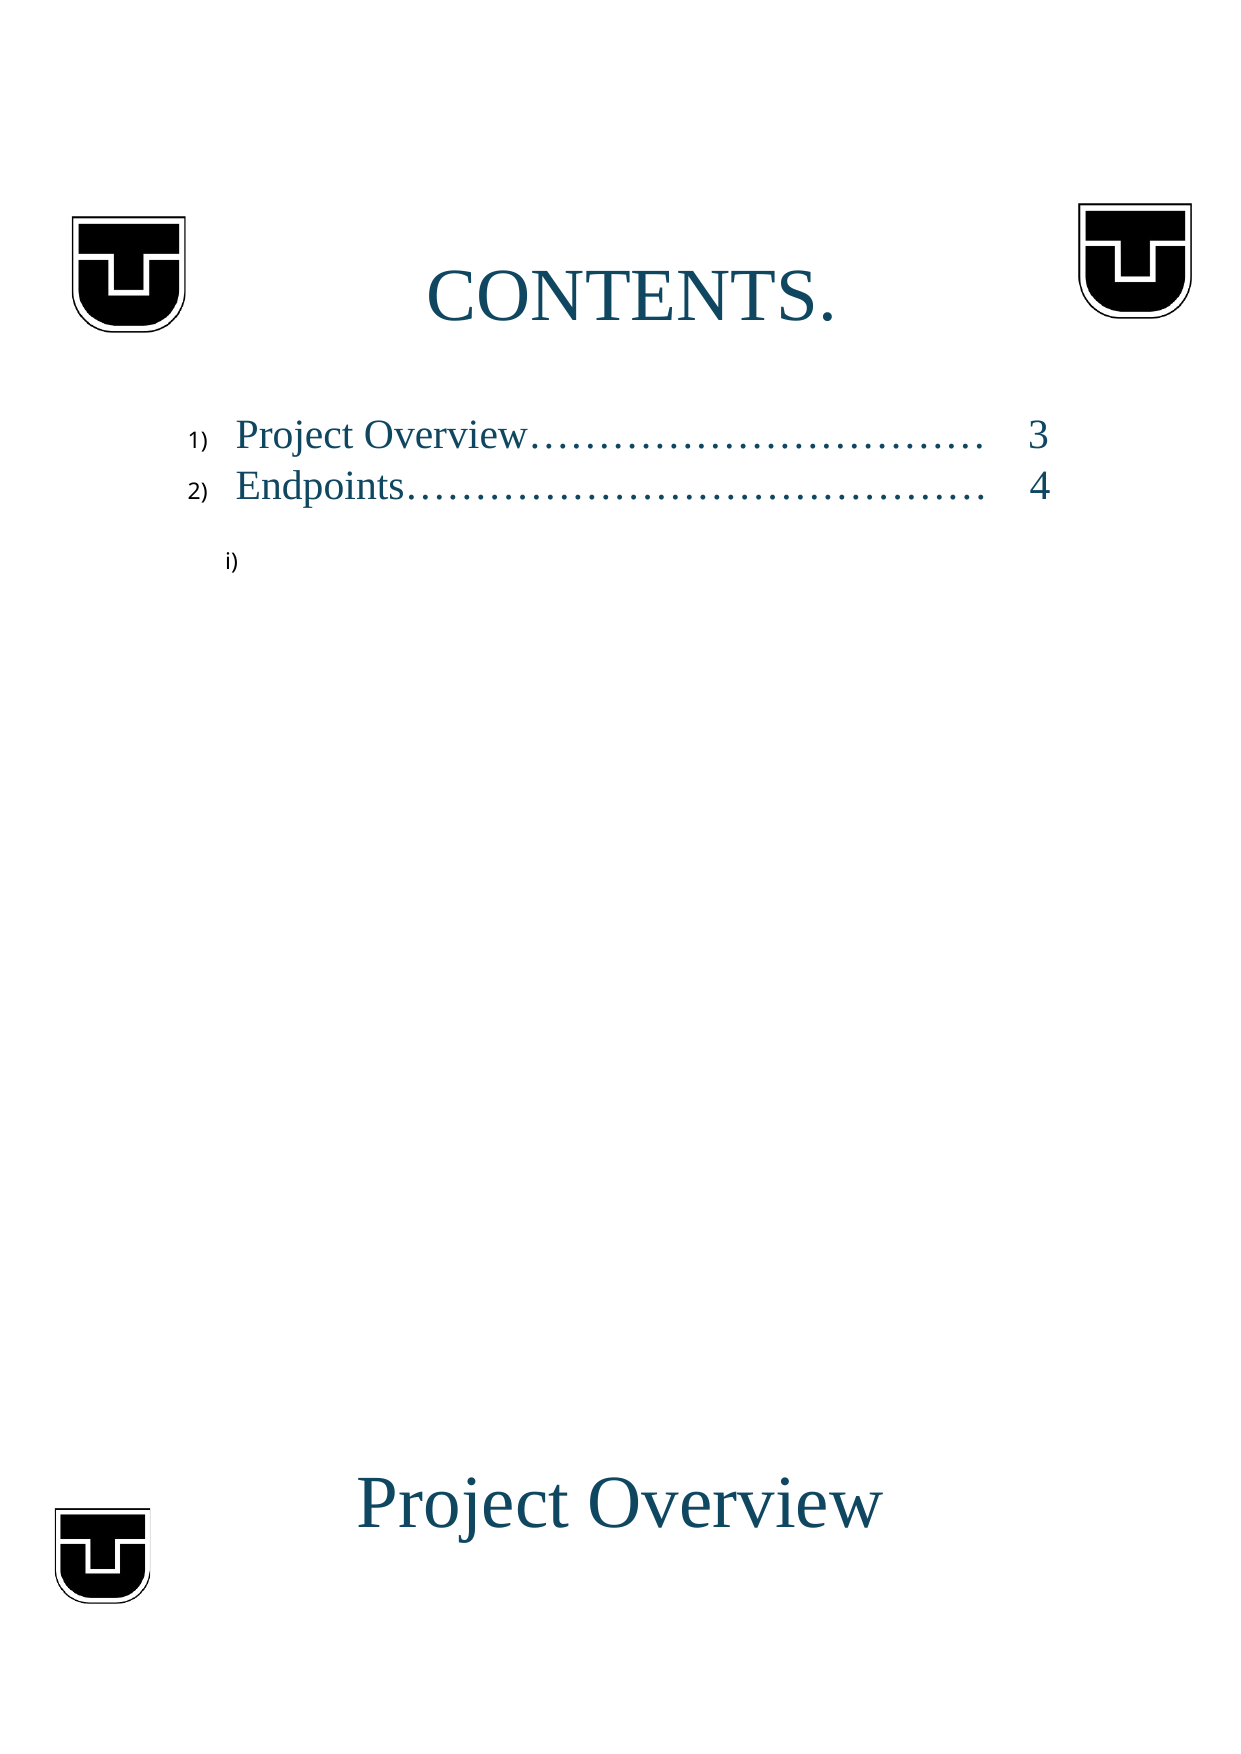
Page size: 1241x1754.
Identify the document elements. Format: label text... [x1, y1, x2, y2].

text CONTENTS. [150, 250, 1090, 336]
list Endpoints…………………………………… 4 [187, 460, 1090, 508]
list Project Overview…………………………… 3 [187, 409, 1090, 457]
text Project Overview [150, 1457, 1090, 1544]
